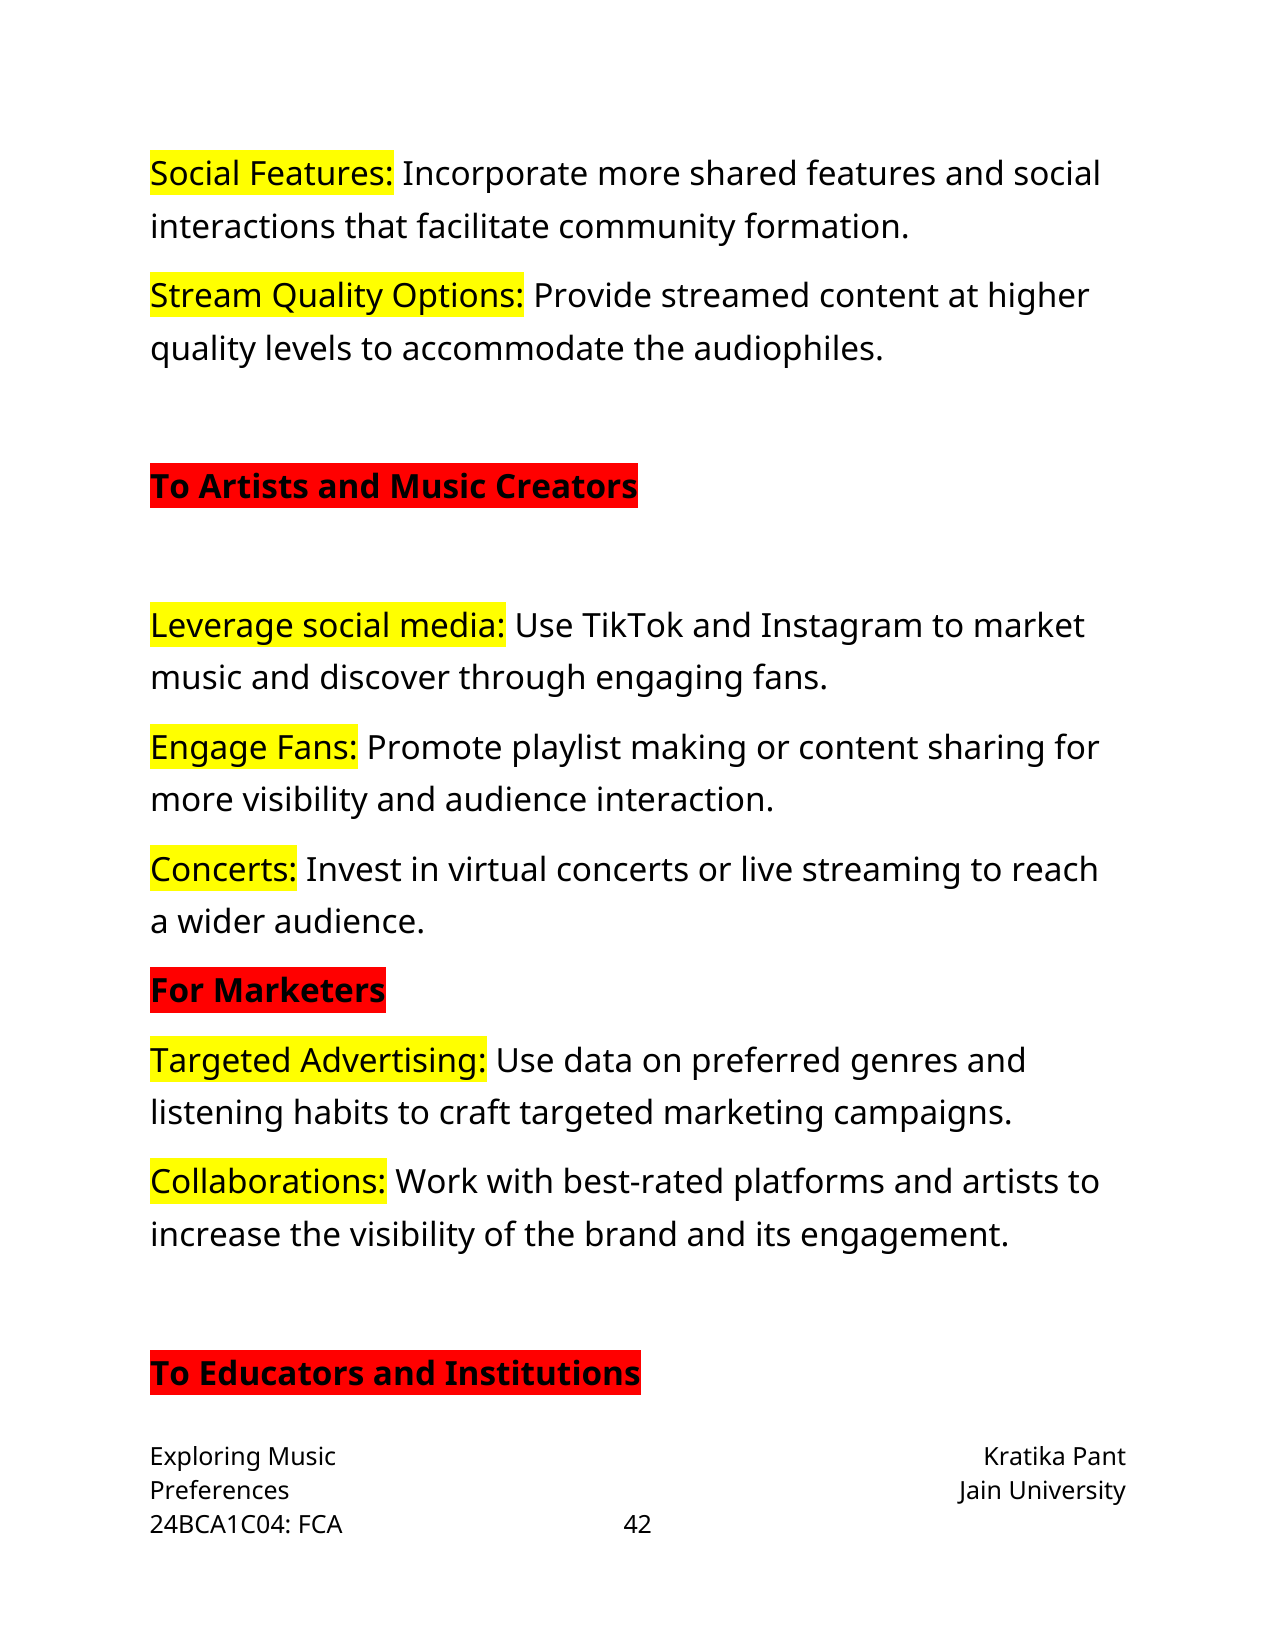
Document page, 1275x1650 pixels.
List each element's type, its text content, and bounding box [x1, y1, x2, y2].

text Leverage social media: Use TikTok and Instagram to market music and discover through engaging fans. [150, 602, 1125, 699]
text For Marketers [150, 967, 1125, 1013]
text Social Features: Incorporate more shared features and social interactions that facilitate community formation. [150, 150, 1125, 248]
text Targeted Advertising: Use data on preferred genres and listening habits to craft targeted marketing campaigns. [150, 1036, 1125, 1134]
text Stream Quality Options: Provide streamed content at higher quality levels to accommodate the audiophiles. [150, 272, 1125, 370]
text To Educators and Institutions [150, 1349, 1125, 1395]
text Concerts: Invest in virtual concerts or live streaming to reach a wider audience. [150, 845, 1125, 943]
text Collaborations: Work with best-rated platforms and artists to increase the visibility of the brand and its engagement. [150, 1158, 1125, 1256]
text Engage Fans: Promote playlist making or content sharing for more visibility and audience interaction. [150, 723, 1125, 821]
text To Artists and Music Creators [150, 463, 1125, 508]
